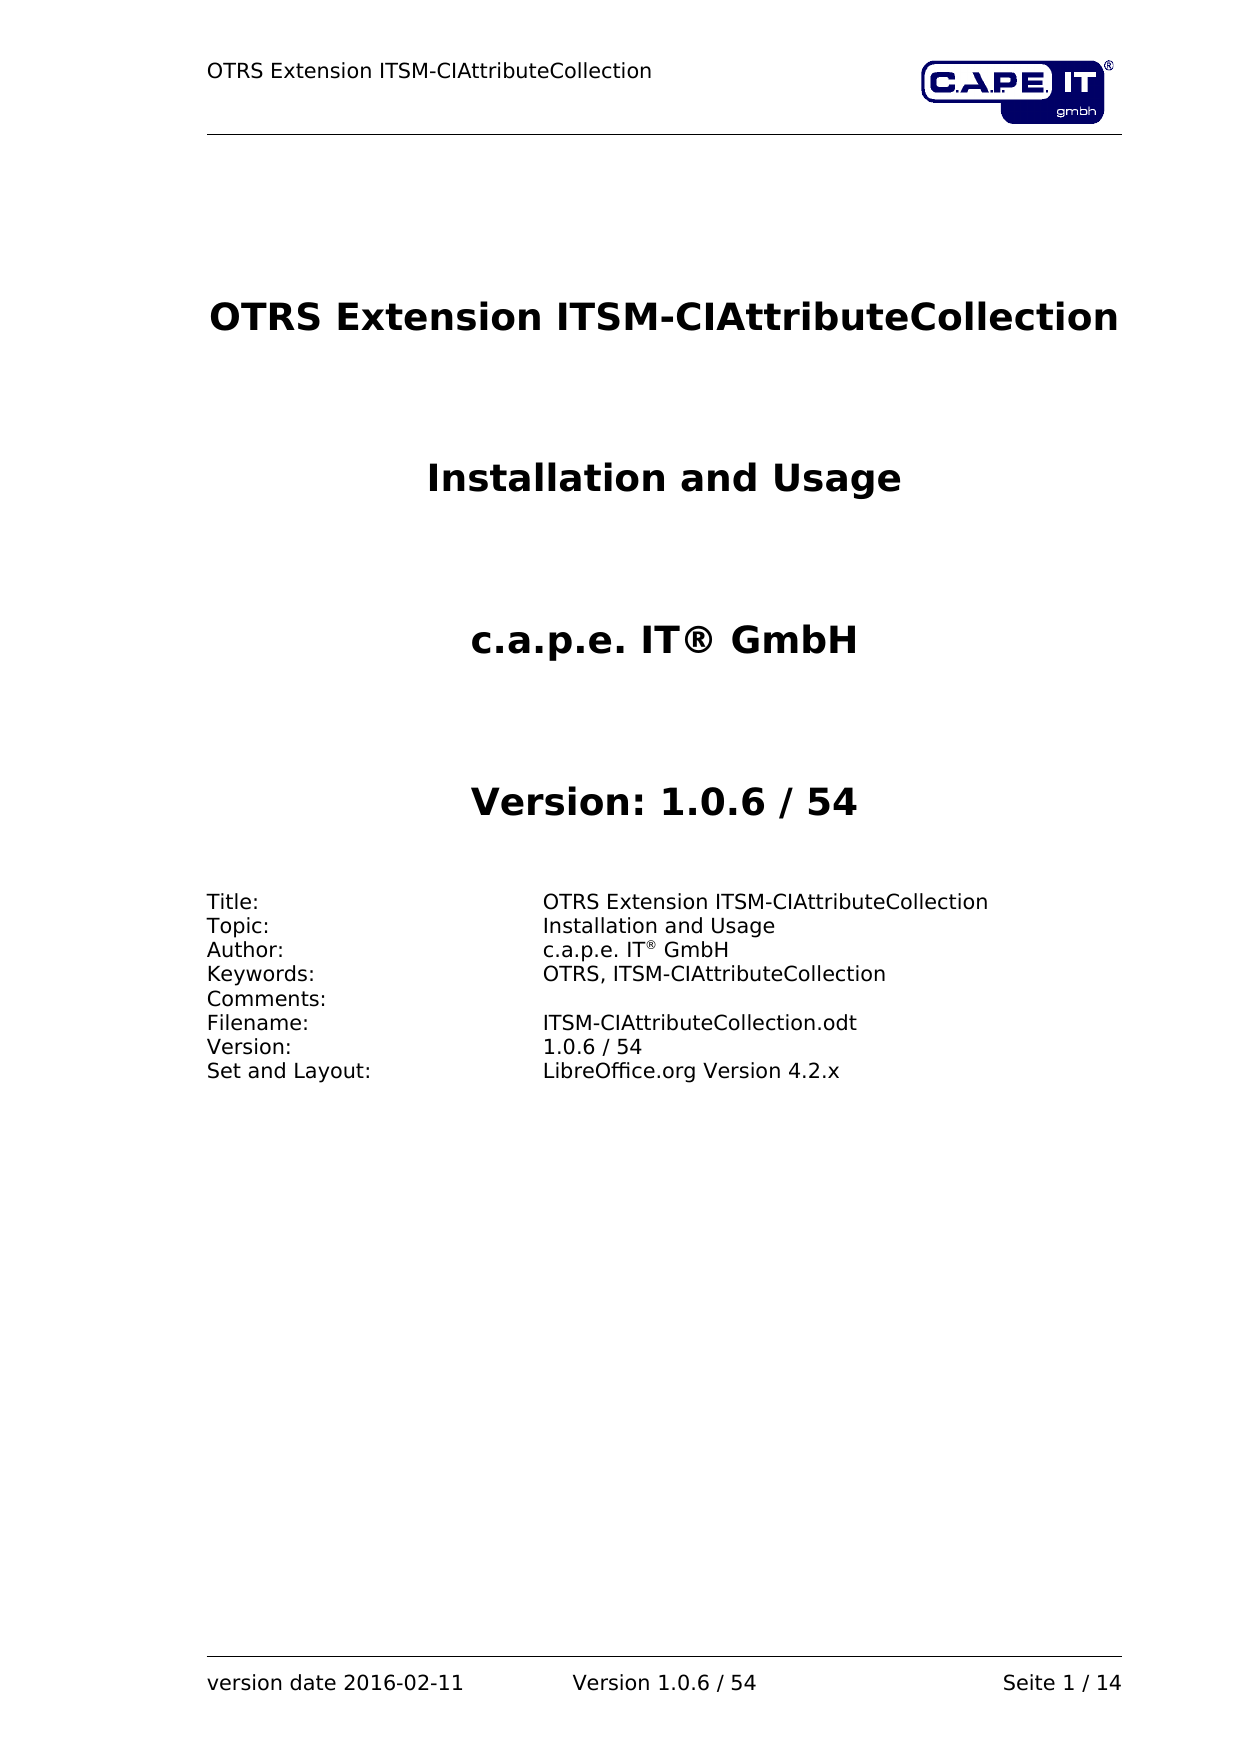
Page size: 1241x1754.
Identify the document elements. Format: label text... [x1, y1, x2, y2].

table_cell ITSM-CIAttributeCollection.odt [543, 1011, 1122, 1035]
table_cell OTRS, ITSM-CIAttributeCollection [543, 963, 1122, 987]
subtitle Version: 1.0.6 / 54 [207, 781, 1122, 824]
table_cell Installation and Usage [543, 914, 1122, 938]
table_cell LibreOffice.org Version 4.2.x [543, 1060, 1122, 1084]
subtitle OTRS Extension ITSM-CIAttributeCollection [207, 295, 1122, 339]
table_cell Set and Layout: [207, 1060, 543, 1084]
table_cell Author: [207, 938, 543, 962]
table_cell Keywords: [207, 963, 543, 987]
picture [921, 60, 1114, 124]
table_cell c.a.p.e. IT® GmbH [543, 938, 1122, 962]
table_cell Version: [207, 1035, 543, 1059]
table_cell [543, 987, 1122, 1011]
subtitle Installation and Usage [207, 457, 1122, 501]
table_cell Filename: [207, 1011, 543, 1035]
subtitle c.a.p.e. IT® GmbH [207, 619, 1122, 662]
table_header Title: [207, 890, 543, 914]
table_header OTRS Extension ITSM-CIAttributeCollection [543, 890, 1122, 914]
table_cell Topic: [207, 914, 543, 938]
table_cell Comments: [207, 987, 543, 1011]
table_cell 1.0.6 / 54 [543, 1035, 1122, 1059]
